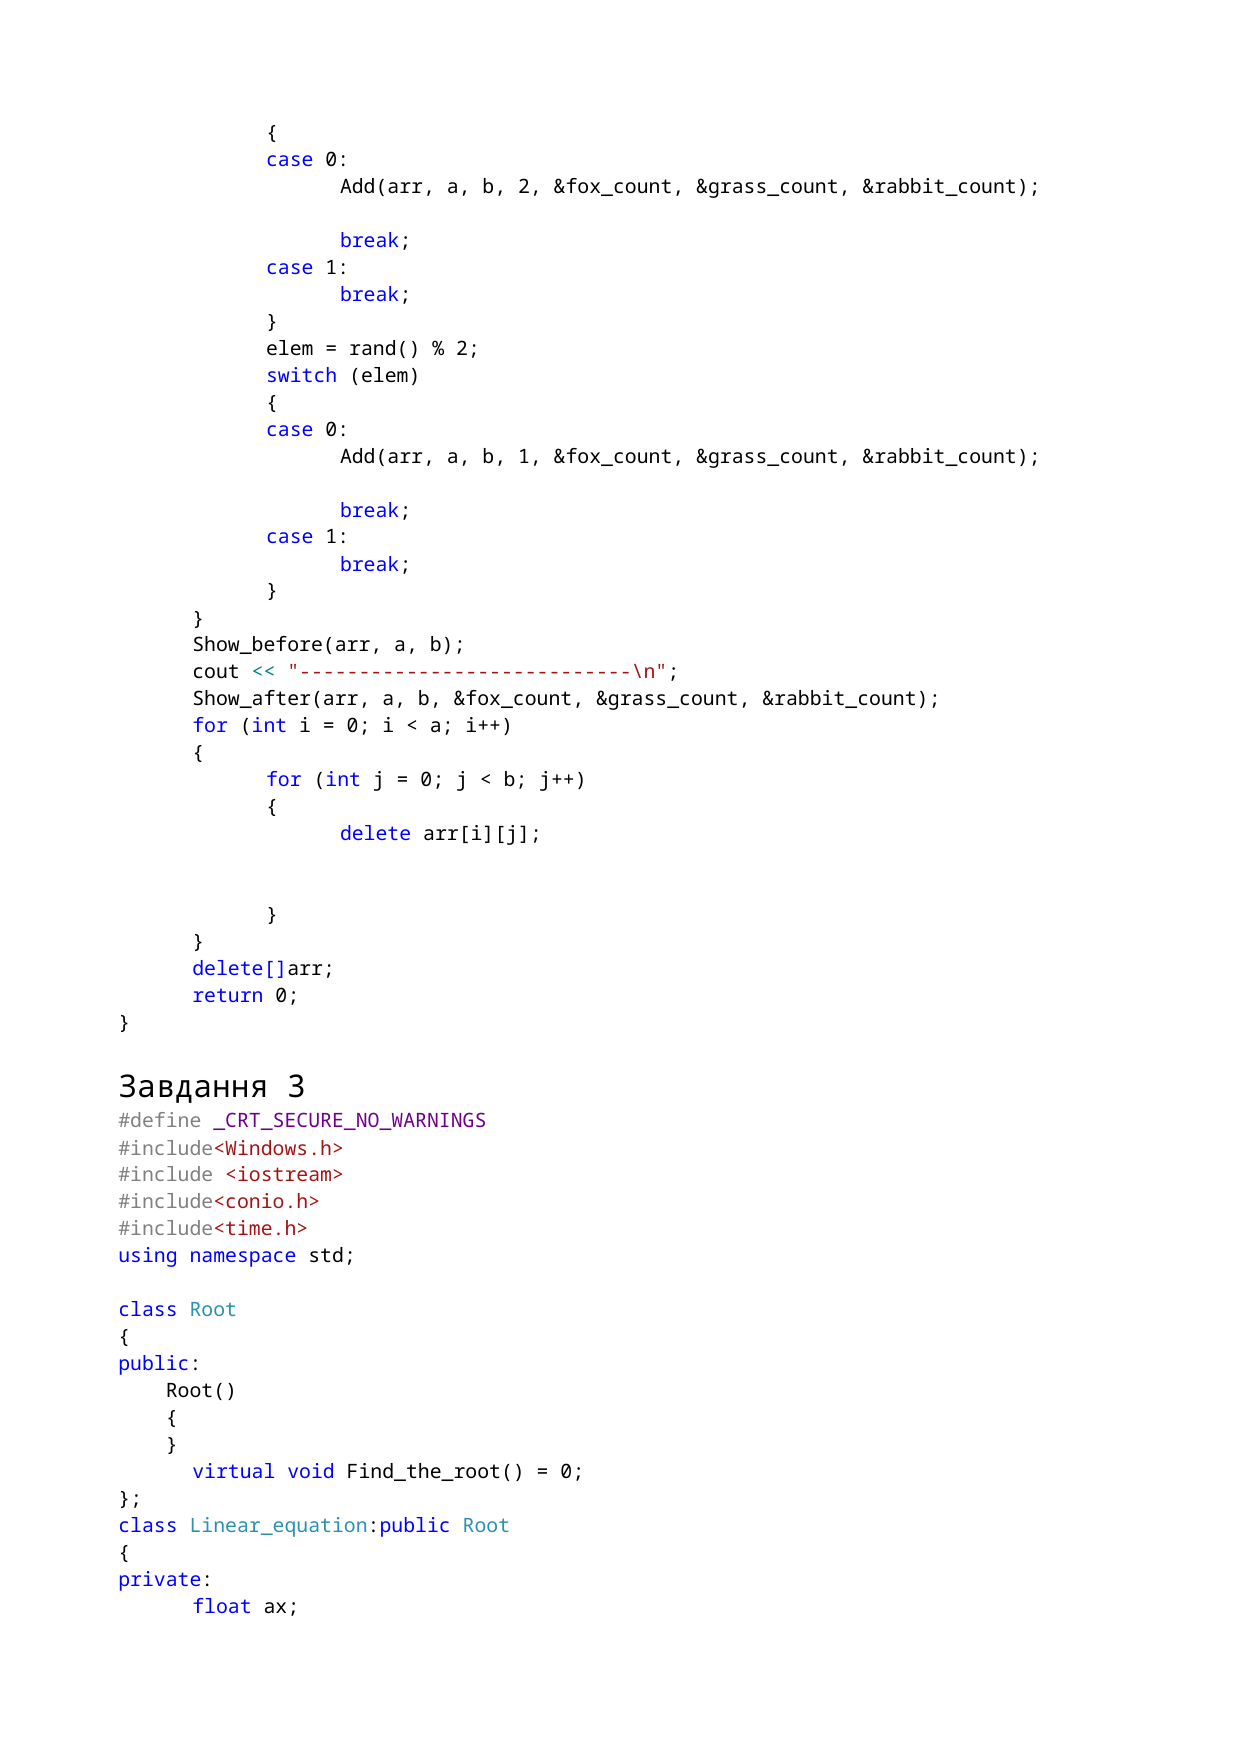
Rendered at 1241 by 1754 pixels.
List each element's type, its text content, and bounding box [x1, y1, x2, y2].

text } [118, 307, 1122, 334]
text } [118, 1008, 1122, 1035]
text delete arr[i][j]; [118, 819, 1122, 847]
text } [118, 901, 1122, 927]
text for (int i = 0; i < a; i++) [118, 712, 1122, 739]
text { [118, 1538, 1122, 1565]
text case 0: [118, 145, 1122, 172]
text Add(arr, a, b, 2, &fox_count, &grass_count, &rabbit_count); [118, 172, 1122, 199]
text Show_after(arr, a, b, &fox_count, &grass_count, &rabbit_count); [118, 685, 1122, 712]
text elem = rand() % 2; [118, 334, 1122, 361]
text using namespace std; [118, 1242, 1122, 1269]
text } [118, 927, 1122, 954]
text } [118, 577, 1122, 604]
text virtual void Find_the_root() = 0; [118, 1457, 1122, 1484]
text delete[]arr; [118, 954, 1122, 981]
text case 1: [118, 523, 1122, 550]
text } [118, 1431, 1122, 1457]
text break; [118, 226, 1122, 253]
text break; [118, 280, 1122, 307]
text break; [118, 496, 1122, 523]
text #include<time.h> [118, 1215, 1122, 1242]
text cout << "----------------------------\n"; [118, 658, 1122, 685]
text switch (elem) [118, 361, 1122, 388]
text }; [118, 1484, 1122, 1511]
text for (int j = 0; j < b; j++) [118, 766, 1122, 793]
text { [118, 1323, 1122, 1349]
text Show_before(arr, a, b); [118, 631, 1122, 658]
text case 1: [118, 253, 1122, 280]
text { [118, 388, 1122, 415]
text { [118, 739, 1122, 766]
text class Linear_equation:public Root [118, 1511, 1122, 1538]
text private: [118, 1565, 1122, 1592]
text Add(arr, a, b, 1, &fox_count, &grass_count, &rabbit_count); [118, 442, 1122, 469]
text { [118, 793, 1122, 819]
text Root() [118, 1377, 1122, 1403]
text Завдання 3 [118, 1064, 1122, 1107]
text } [118, 604, 1122, 631]
text public: [118, 1349, 1122, 1377]
text #include <iostream> [118, 1161, 1122, 1188]
text case 0: [118, 415, 1122, 442]
text { [118, 1403, 1122, 1431]
text { [118, 118, 1122, 145]
text #define _CRT_SECURE_NO_WARNINGS [118, 1107, 1122, 1134]
text float ax; [118, 1592, 1122, 1619]
text return 0; [118, 981, 1122, 1008]
text #include<conio.h> [118, 1188, 1122, 1215]
text class Root [118, 1296, 1122, 1323]
text break; [118, 550, 1122, 577]
text #include<Windows.h> [118, 1134, 1122, 1161]
